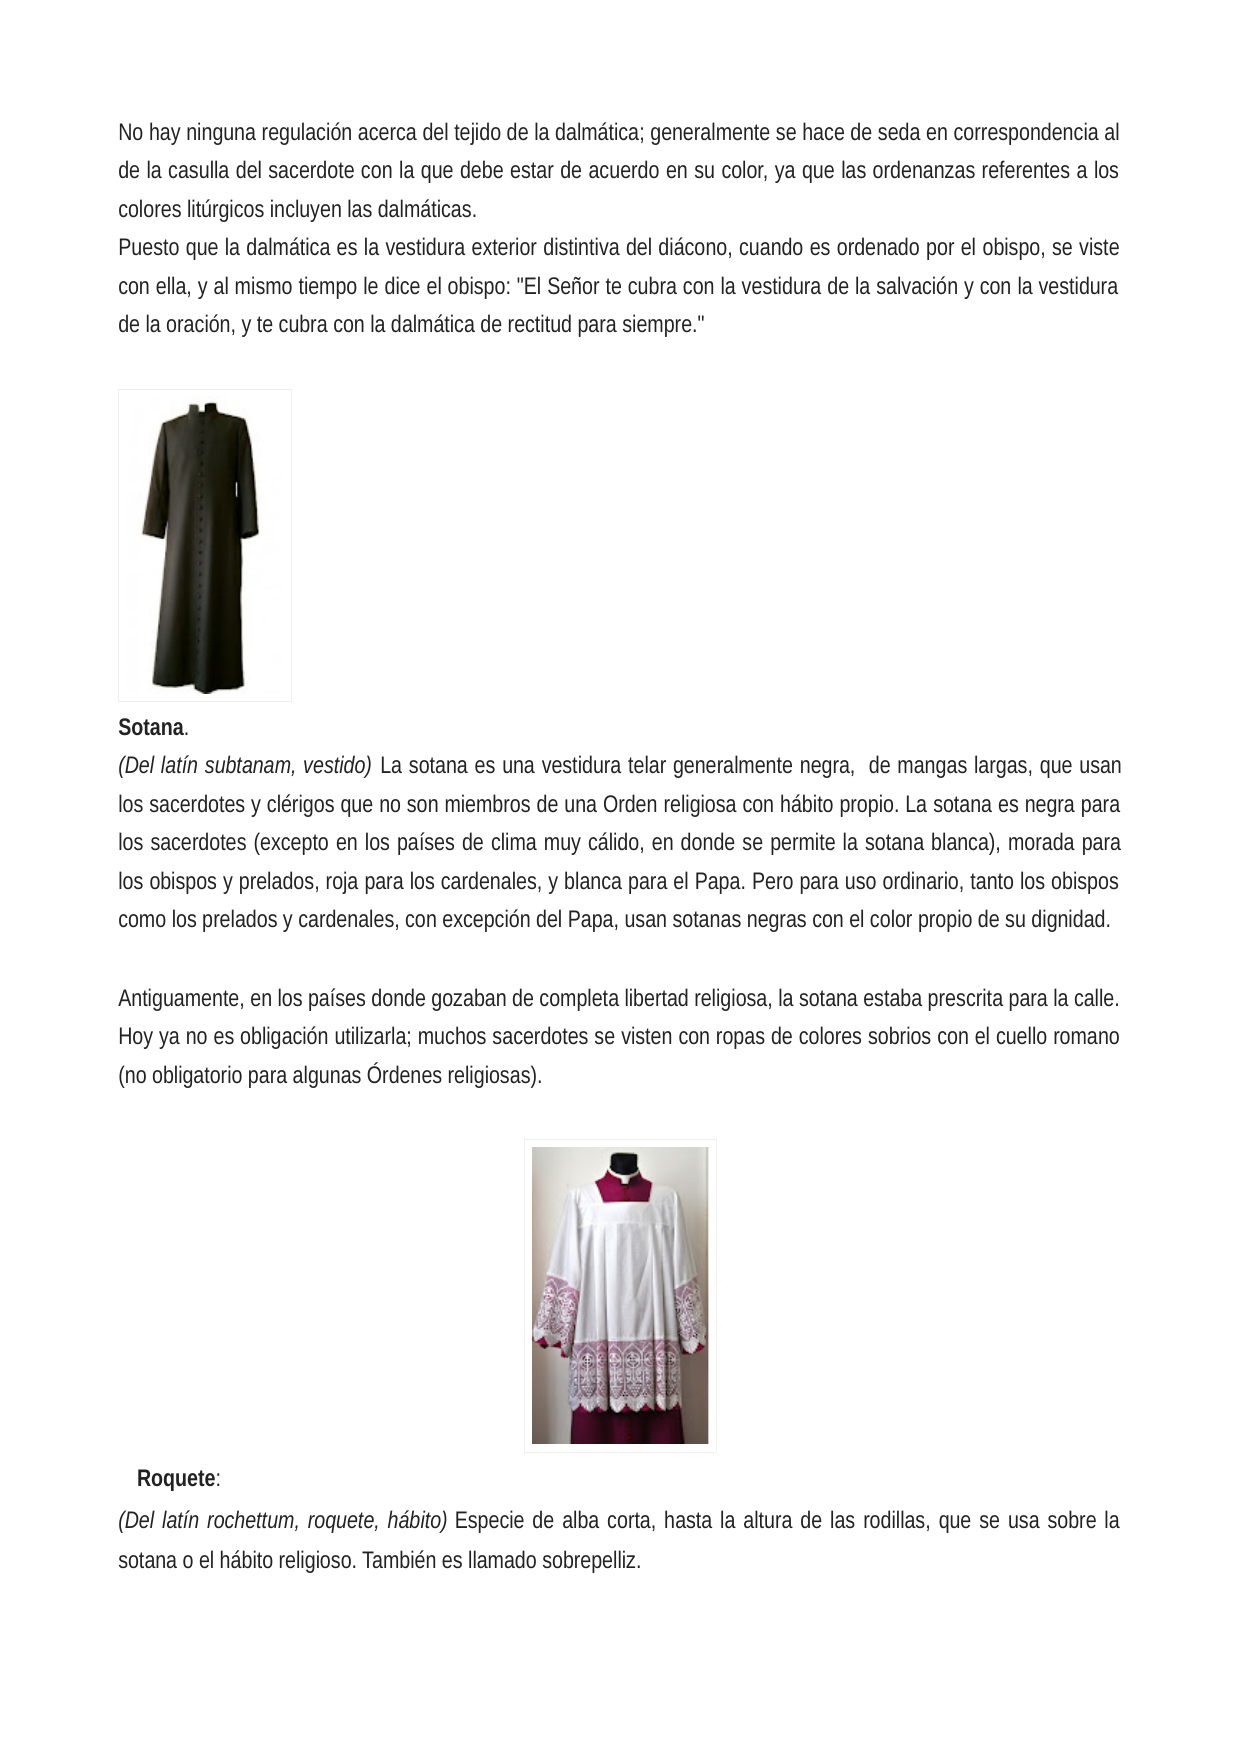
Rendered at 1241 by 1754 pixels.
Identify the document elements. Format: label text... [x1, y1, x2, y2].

text Puesto que la dalmática es la vestidura exterior distintiva del diácono, cuando es ordenado por el obispo, se viste con ella, y al mismo tiempo le dice el obispo: "El Señor te cubra con la vestidura de la salvación y con la vestidura de la oración, y te cubra con la dalmática de rectitud para siempre." [118, 233, 1122, 338]
text Roquete: [118, 1463, 1122, 1492]
text Sotana. [118, 713, 1122, 740]
text Antiguamente, en los países donde gozaban de completa libertad religiosa, la sotana estaba prescrita para la calle. Hoy ya no es obligación utilizarla; muchos sacerdotes se visten con ropas de colores sobrios con el cuello romano (no obligatorio para algunas Órdenes religiosas). [118, 984, 1122, 1088]
text (Del latín rochettum, roquete, hábito) Especie de alba corta, hasta la altura de las rodillas, que se usa sobre la sotana o el hábito religioso. También es llamado sobrepelliz. [118, 1503, 1122, 1574]
picture [532, 1147, 709, 1444]
text No hay ninguna regulación acerca del tejido de la dalmática; generalmente se hace de seda en correspondencia al de la casulla del sacerdote con la que debe estar de acuerdo en su color, ya que las ordenanzas referentes a los colores litúrgicos incluyen las dalmáticas. [118, 118, 1122, 222]
text (Del latín subtanam, vestido) La sotana es una vestidura telar generalmente negra, de mangas largas, que usan los sacerdotes y clérigos que no son miembros de una Orden religiosa con hábito propio. La sotana es negra para los sacerdotes (excepto en los países de clima muy cálido, en donde se permite la sotana blanca), morada para los obispos y prelados, roja para los cardenales, y blanca para el Papa. Pero para uso ordinario, tanto los obispos como los prelados y cardenales, con excepción del Papa, usan sotanas negras con el color propio de su dignidad. [118, 751, 1122, 933]
picture [126, 396, 284, 694]
